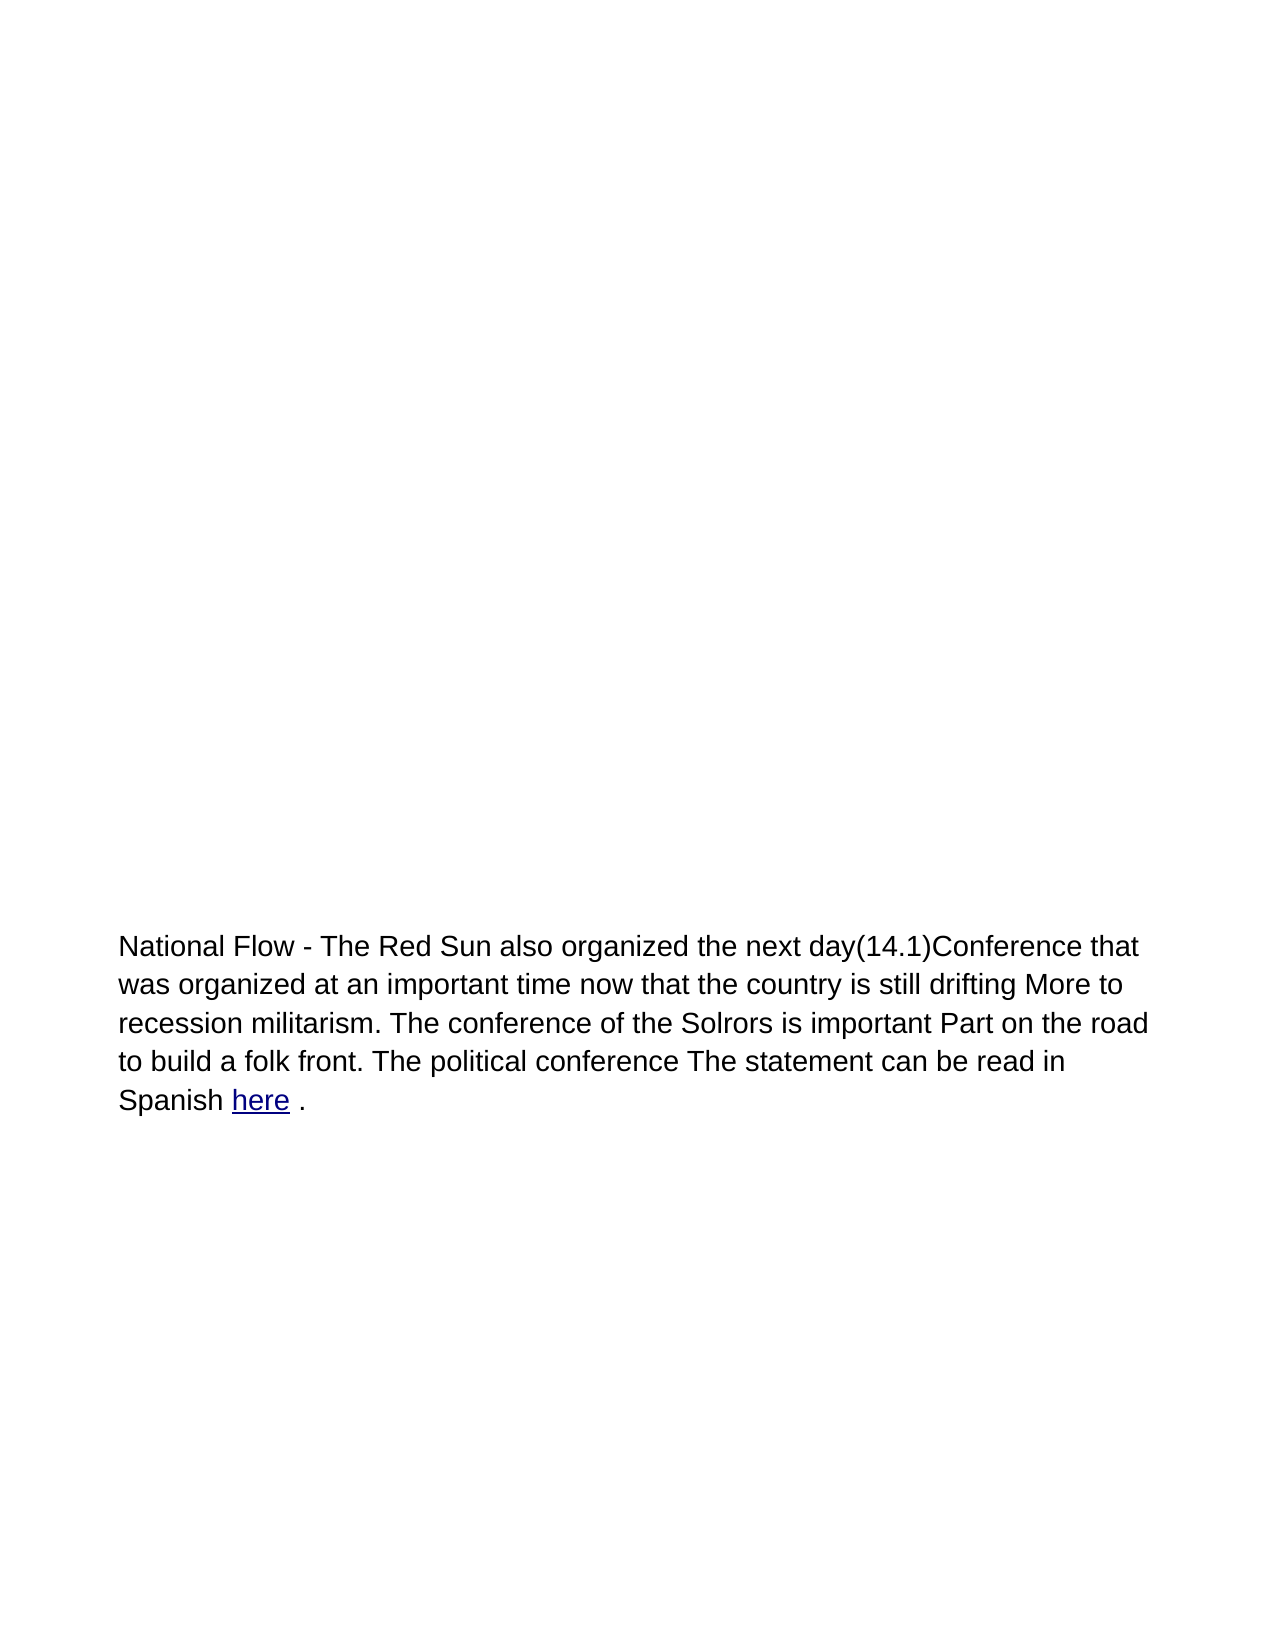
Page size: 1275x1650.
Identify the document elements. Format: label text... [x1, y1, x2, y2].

text National Flow - The Red Sun also organized the next day(14.1)Conference that was organized at an important time now that the country is still drifting More to recession militarism. The conference of the Solrors is important Part on the road to build a folk front. The political conference The statement can be read in Spanish here . [118, 118, 1157, 1116]
